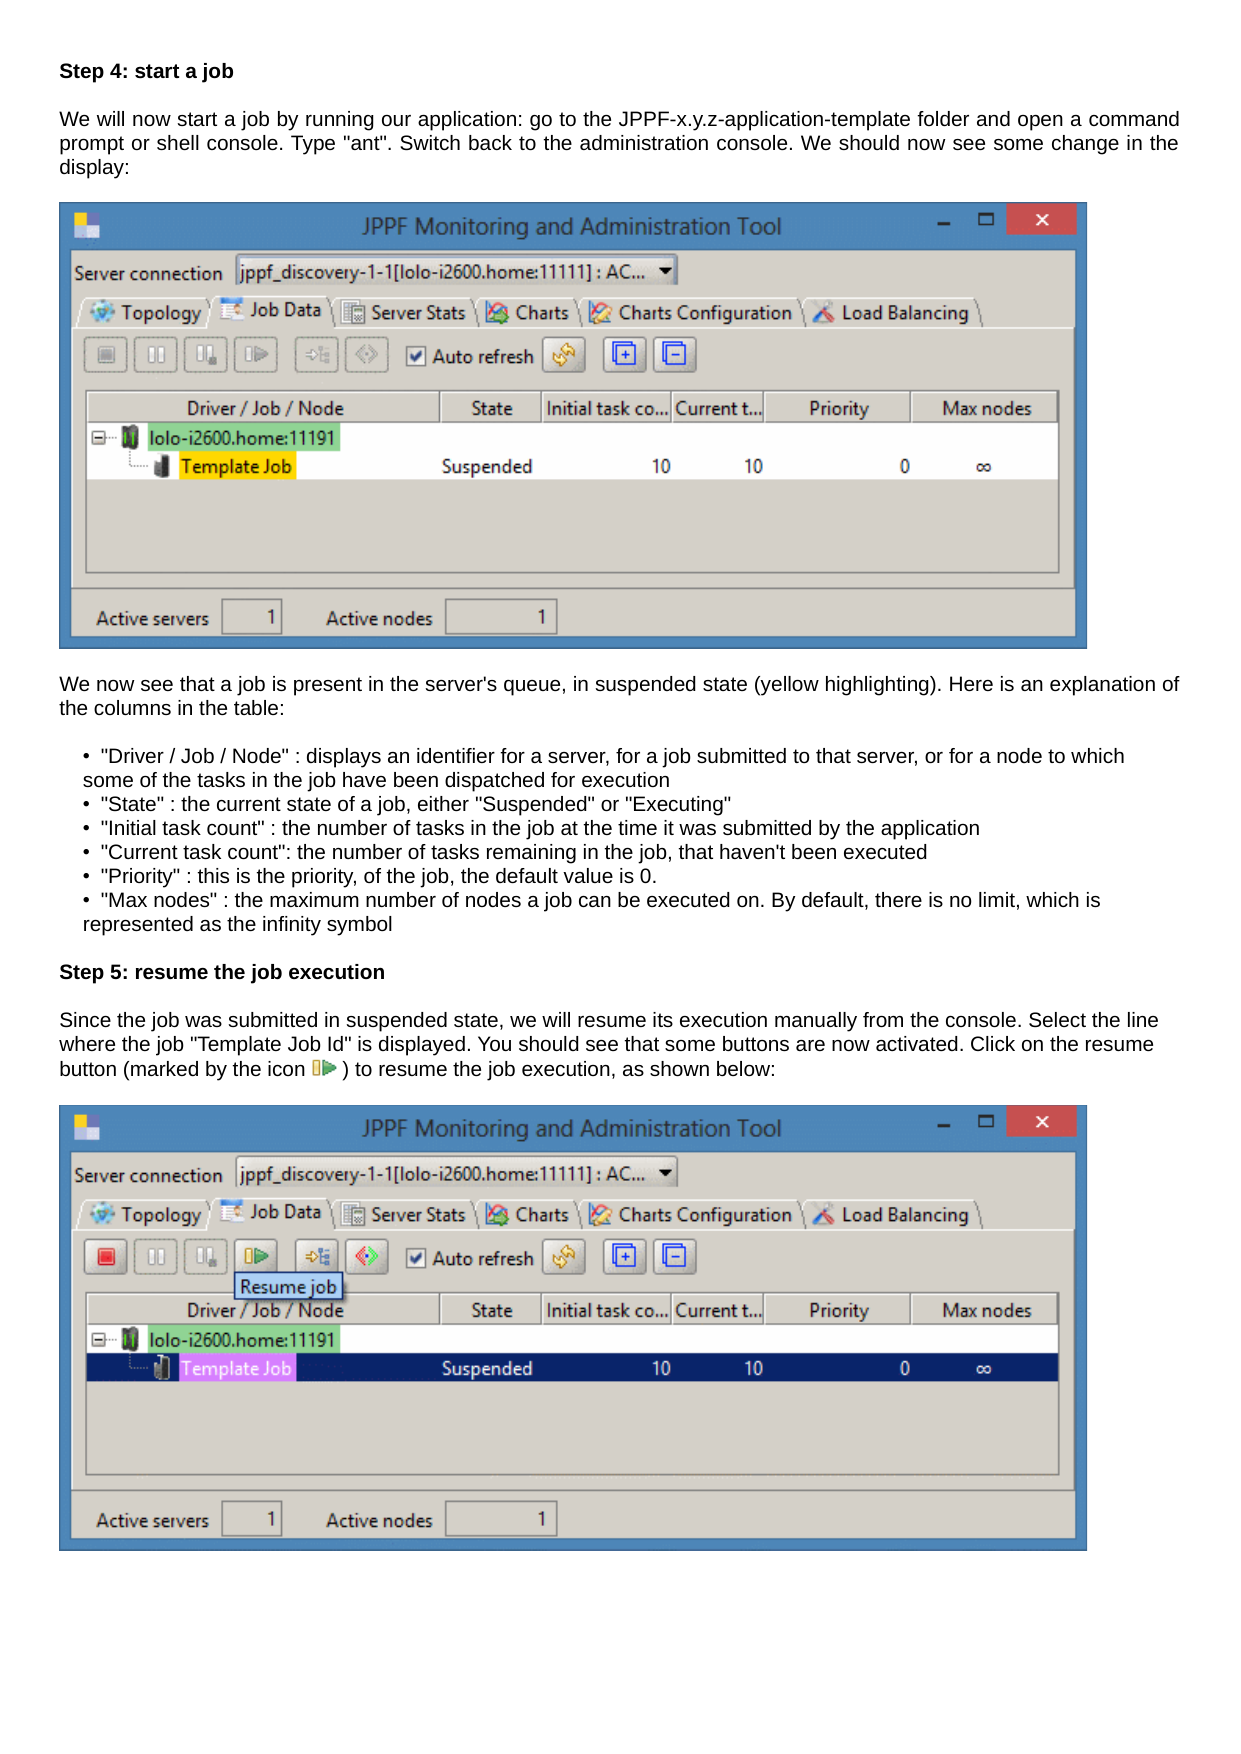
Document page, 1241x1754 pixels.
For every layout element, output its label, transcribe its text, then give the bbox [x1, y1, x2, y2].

picture [311, 1056, 337, 1081]
list "Driver / Job / Node" : displays an identifier for a server, for a job submitted to that server, or for a node to which some of the tasks in the job have been dispatched for execution [83, 744, 1181, 792]
picture [59, 202, 1088, 649]
list "Initial task count" : the number of tasks in the job at the time it was submitted by the application [83, 816, 1181, 840]
list "Max nodes" : the maximum number of nodes a job can be executed on. By default, there is no limit, which is represented as the infinity symbol [83, 888, 1181, 936]
text Step 5: resume the job execution [59, 960, 1181, 984]
text Step 4: start a job [59, 59, 1181, 83]
text Since the job was submitted in suspended state, we will resume its execution manually from the console. Select the line where the job "Template Job Id" is displayed. You should see that some buttons are now activated. Click on the resume button (marked by the icon ) to resume the job execution, as shown below: [59, 1008, 1181, 1081]
list "State" : the current state of a job, either "Suspended" or "Executing" [83, 792, 1181, 816]
list "Current task count": the number of tasks remaining in the job, that haven't been executed [83, 840, 1181, 864]
picture [59, 1105, 1088, 1551]
text We now see that a job is present in the server's queue, in suspended state (yellow highlighting). Here is an explanation of the columns in the table: [59, 672, 1181, 720]
list "Priority" : this is the priority, of the job, the default value is 0. [83, 864, 1181, 888]
text We will now start a job by running our application: go to the JPPF-x.y.z-application-template folder and open a command prompt or shell console. Type "ant". Switch back to the administration console. We should now see some change in the display: [59, 107, 1181, 179]
